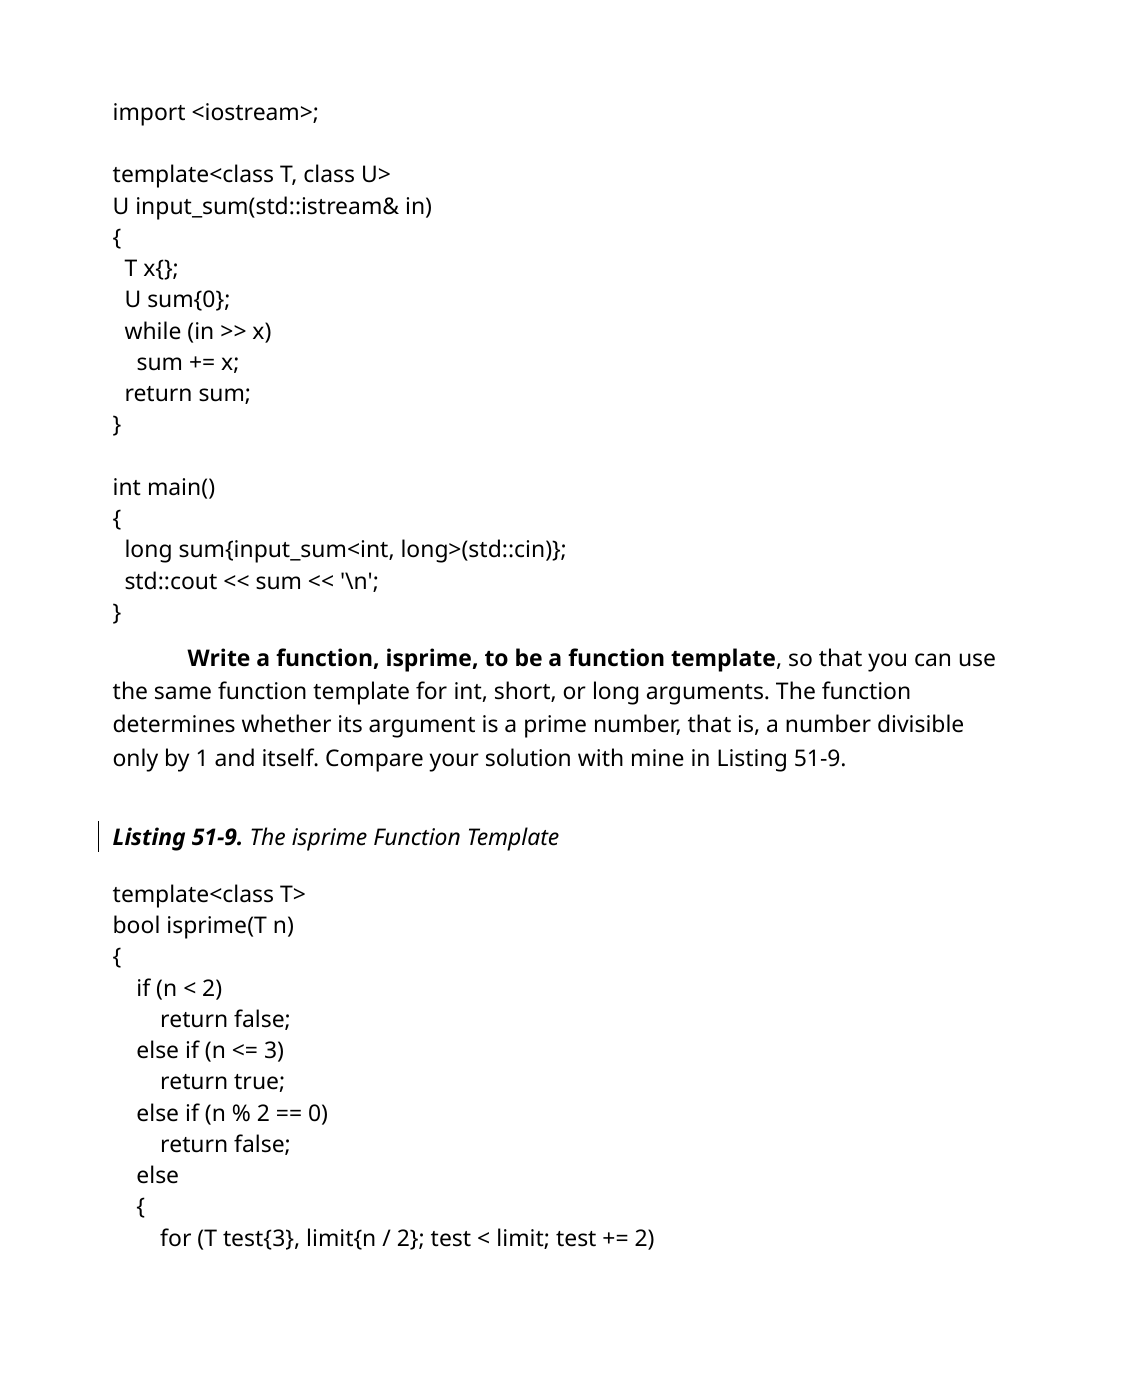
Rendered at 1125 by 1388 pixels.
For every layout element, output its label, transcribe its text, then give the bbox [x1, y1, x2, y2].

text while (in >> x) [112, 315, 1012, 346]
text else if (n <= 3) [112, 1034, 1012, 1065]
text return false; [112, 1003, 1012, 1034]
text sum += x; [112, 346, 1012, 377]
text std::cout << sum << '\n'; [112, 565, 1012, 596]
text int main() [112, 471, 1012, 502]
text template<class T> [112, 878, 1012, 909]
text return true; [112, 1065, 1012, 1096]
text for (T test{3}, limit{n / 2}; test < limit; test += 2) [112, 1221, 1012, 1253]
text return sum; [112, 377, 1012, 408]
text return false; [112, 1128, 1012, 1159]
text import <iostream>; [112, 96, 1012, 127]
text { [112, 221, 1012, 252]
text } [112, 408, 1012, 440]
text { [112, 1190, 1012, 1221]
text { [112, 940, 1012, 971]
text T x{}; [112, 252, 1012, 283]
text bool isprime(T n) [112, 909, 1012, 940]
text long sum{input_sum<int, long>(std::cin)}; [112, 533, 1012, 565]
text else [112, 1159, 1012, 1190]
text else if (n % 2 == 0) [112, 1096, 1012, 1128]
text Write a function, isprime, to be a function template, so that you can use the same function template for int, short, or long arguments. The function determines whether its argument is a prime number, that is, a number divisible only by 1 and itself. Compare your solution with mine in Listing 51-9. [112, 640, 1012, 773]
text Listing 51-9. The isprime Function Template [112, 821, 1012, 852]
text if (n < 2) [112, 971, 1012, 1003]
text template<class T, class U> [112, 158, 1012, 190]
text { [112, 502, 1012, 533]
text U sum{0}; [112, 283, 1012, 315]
text U input_sum(std::istream& in) [112, 190, 1012, 221]
text } [112, 596, 1012, 627]
